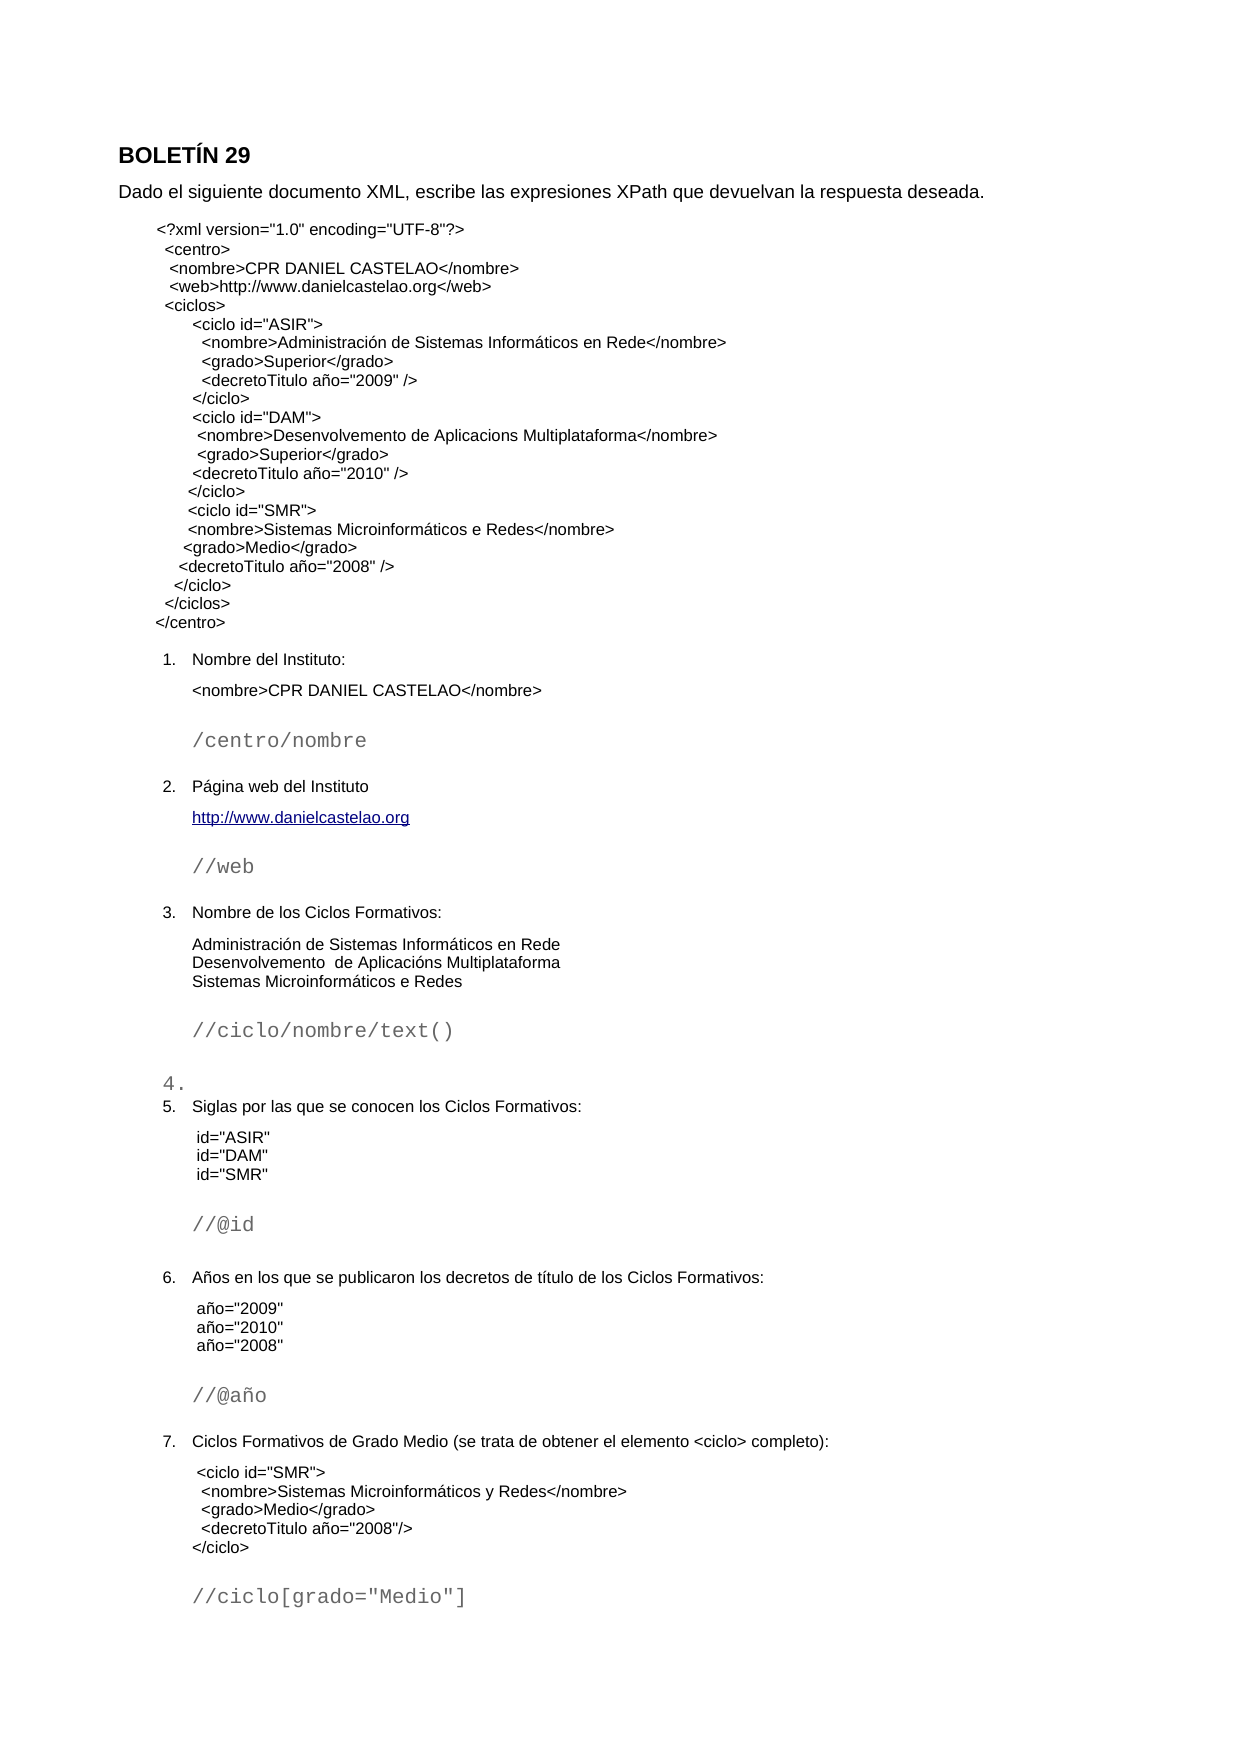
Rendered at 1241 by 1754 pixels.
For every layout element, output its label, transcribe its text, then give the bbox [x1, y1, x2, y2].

text </ciclo> [118, 389, 1122, 408]
text <ciclos> [118, 296, 1122, 315]
list //ciclo/nombre/text() [162, 1020, 1122, 1044]
text <decretoTitulo año="2010" /> [118, 464, 1122, 483]
text </ciclo> [118, 576, 1122, 594]
text <ciclo id="DAM"> [118, 408, 1122, 427]
list <nombre>Sistemas Microinformáticos y Redes</nombre> [162, 1482, 1122, 1501]
list año="2008" [162, 1337, 1122, 1355]
list Página web del Instituto [162, 777, 1122, 796]
list id="SMR" [162, 1165, 1122, 1184]
text <nombre>Administración de Sistemas Informáticos en Rede</nombre> [118, 333, 1122, 352]
text </centro> [118, 613, 1122, 632]
text <grado>Superior</grado> [118, 445, 1122, 464]
subtitle BOLETÍN 29 [118, 143, 1122, 169]
text <grado>Superior</grado> [118, 352, 1122, 371]
list http://www.danielcastelao.org [162, 808, 1122, 827]
text <decretoTitulo año="2008" /> [118, 557, 1122, 576]
list //ciclo[grado="Medio"] [162, 1586, 1122, 1610]
list //@año [162, 1385, 1122, 1408]
text <grado>Medio</grado> [118, 539, 1122, 557]
text Dado el siguiente documento XML, escribe las expresiones XPath que devuelvan la respuesta deseada. [118, 181, 1122, 202]
list Ciclos Formativos de Grado Medio (se trata de obtener el elemento <ciclo> completo): [162, 1432, 1122, 1451]
list <decretoTitulo año="2008"/> [162, 1519, 1122, 1538]
text </ciclo> [118, 483, 1122, 501]
text <nombre>Sistemas Microinformáticos e Redes</nombre> [118, 520, 1122, 539]
list id="ASIR" [162, 1128, 1122, 1147]
text <nombre>CPR DANIEL CASTELAO</nombre> [118, 259, 1122, 278]
list id="DAM" [162, 1147, 1122, 1165]
list //web [162, 856, 1122, 880]
list Administración de Sistemas Informáticos en Rede [162, 935, 1122, 953]
text <centro> [118, 240, 1122, 259]
list Siglas por las que se conocen los Ciclos Formativos: [162, 1097, 1122, 1116]
list <nombre>CPR DANIEL CASTELAO</nombre> [162, 682, 1122, 700]
list Nombre del Instituto: [162, 651, 1122, 669]
text <nombre>Desenvolvemento de Aplicacions Multiplataforma</nombre> [118, 427, 1122, 445]
text <web>http://www.danielcastelao.org</web> [118, 278, 1122, 296]
list año="2009" [162, 1299, 1122, 1318]
text <?xml version="1.0" encoding="UTF-8"?> [118, 215, 1122, 240]
list año="2010" [162, 1318, 1122, 1337]
list </ciclo> [162, 1538, 1122, 1557]
text <decretoTitulo año="2009" /> [118, 371, 1122, 389]
list /centro/nombre [162, 730, 1122, 753]
list Desenvolvemento de Aplicacións Multiplataforma [162, 953, 1122, 972]
text </ciclos> [118, 594, 1122, 613]
text <ciclo id="SMR"> [118, 501, 1122, 520]
list Nombre de los Ciclos Formativos: [162, 904, 1122, 922]
list Sistemas Microinformáticos e Redes [162, 972, 1122, 991]
text <ciclo id="ASIR"> [118, 315, 1122, 333]
list Años en los que se publicaron los decretos de título de los Ciclos Formativos: [162, 1268, 1122, 1287]
list //@id [162, 1213, 1122, 1237]
list <ciclo id="SMR"> [162, 1463, 1122, 1482]
list <grado>Medio</grado> [162, 1501, 1122, 1519]
